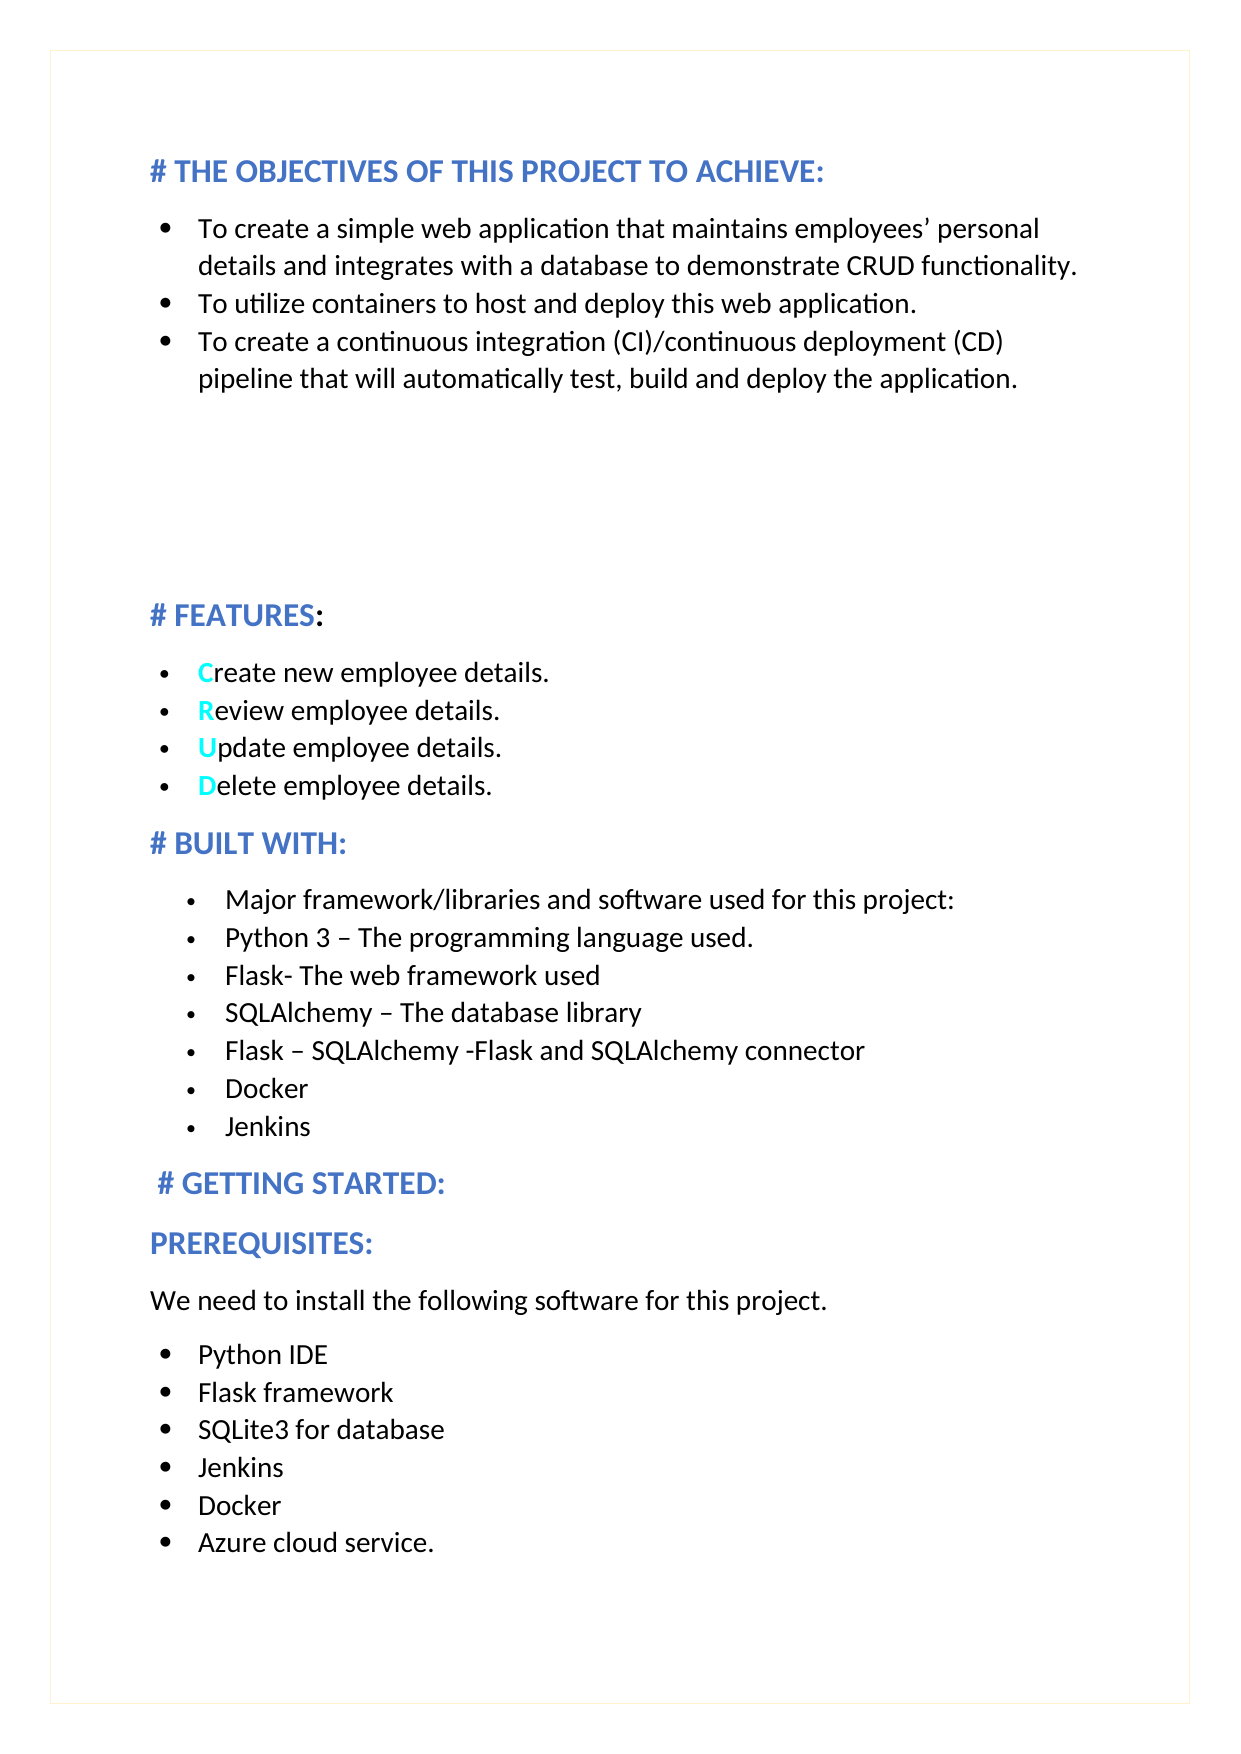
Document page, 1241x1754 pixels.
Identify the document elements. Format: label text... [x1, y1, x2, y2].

list Create new employee details. [160, 654, 1090, 690]
text We need to install the following software for this project. [150, 1282, 1090, 1317]
list To create a continuous integration (CI)/continuous deployment (CD) pipeline that will automatically test, build and deploy the application. [160, 323, 1090, 396]
list Update employee details. [160, 729, 1090, 765]
list Review employee details. [160, 692, 1090, 727]
list Docker [187, 1070, 1090, 1106]
list Flask framework [160, 1374, 1090, 1409]
list Delete employee details. [160, 767, 1090, 803]
list To utilize containers to host and deploy this web application. [160, 285, 1090, 321]
list Python IDE [160, 1336, 1090, 1372]
list Jenkins [187, 1108, 1090, 1143]
text # BUILT WITH: [150, 822, 1090, 862]
text # THE OBJECTIVES OF THIS PROJECT TO ACHIEVE: [150, 150, 1090, 191]
list SQLAlchemy – The database library [187, 994, 1090, 1030]
list Python 3 – The programming language used. [187, 919, 1090, 955]
list Major framework/libraries and software used for this project: [187, 881, 1090, 917]
list Jenkins [160, 1449, 1090, 1485]
text # GETTING STARTED: [150, 1162, 1090, 1203]
text # FEATURES: [150, 594, 1090, 635]
list Azure cloud service. [160, 1524, 1090, 1560]
text PREREQUISITES: [150, 1222, 1090, 1263]
list Flask – SQLAlchemy -Flask and SQLAlchemy connector [187, 1032, 1090, 1068]
list SQLite3 for database [160, 1411, 1090, 1447]
list To create a simple web application that maintains employees’ personal details and integrates with a database to demonstrate CRUD functionality. [160, 210, 1090, 283]
list Flask- The web framework used [187, 957, 1090, 992]
list Docker [160, 1487, 1090, 1522]
